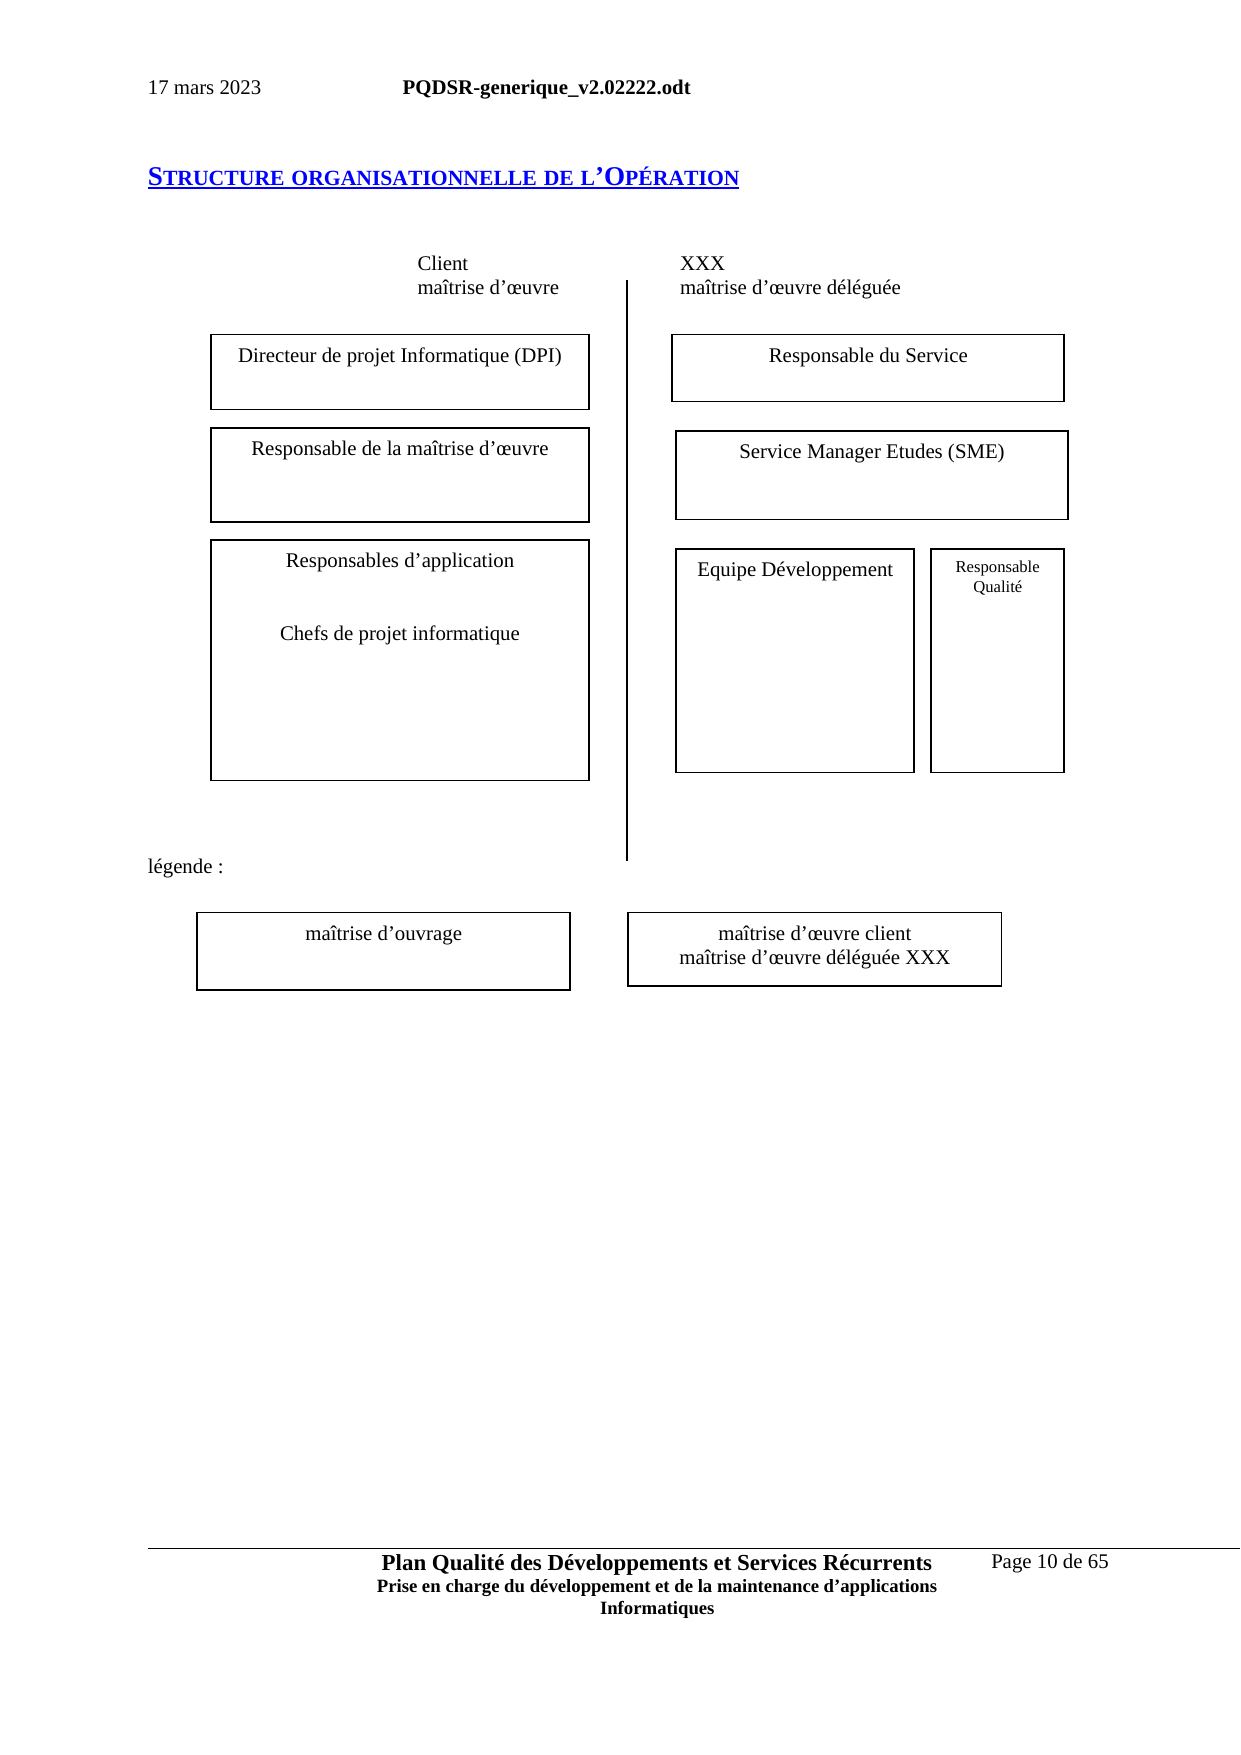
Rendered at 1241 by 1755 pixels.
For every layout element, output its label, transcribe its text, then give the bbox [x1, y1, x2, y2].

text maîtrise d’ouvrage [212, 921, 554, 945]
text XXX [680, 251, 950, 275]
text maîtrise d’œuvre client [644, 921, 986, 945]
text maîtrise d’œuvre [417, 275, 593, 299]
text maîtrise d’œuvre déléguée XXX [644, 945, 986, 969]
text Client [417, 251, 593, 275]
text Responsable du Service [688, 343, 1048, 367]
text légende : [148, 853, 1137, 878]
text maîtrise d’œuvre déléguée [680, 275, 950, 299]
text Responsables d’application [227, 548, 573, 572]
text Chefs de projet informatique [227, 621, 573, 645]
text Responsable de la maîtrise d’œuvre [227, 436, 573, 460]
text Directeur de projet Informatique (DPI) [227, 343, 573, 367]
text Equipe Développement [692, 557, 898, 581]
text Service Manager Etudes (SME) [692, 439, 1052, 463]
text Responsable Qualité [947, 557, 1048, 596]
subtitle Structure organisationnelle de l’Opération [148, 160, 1137, 191]
